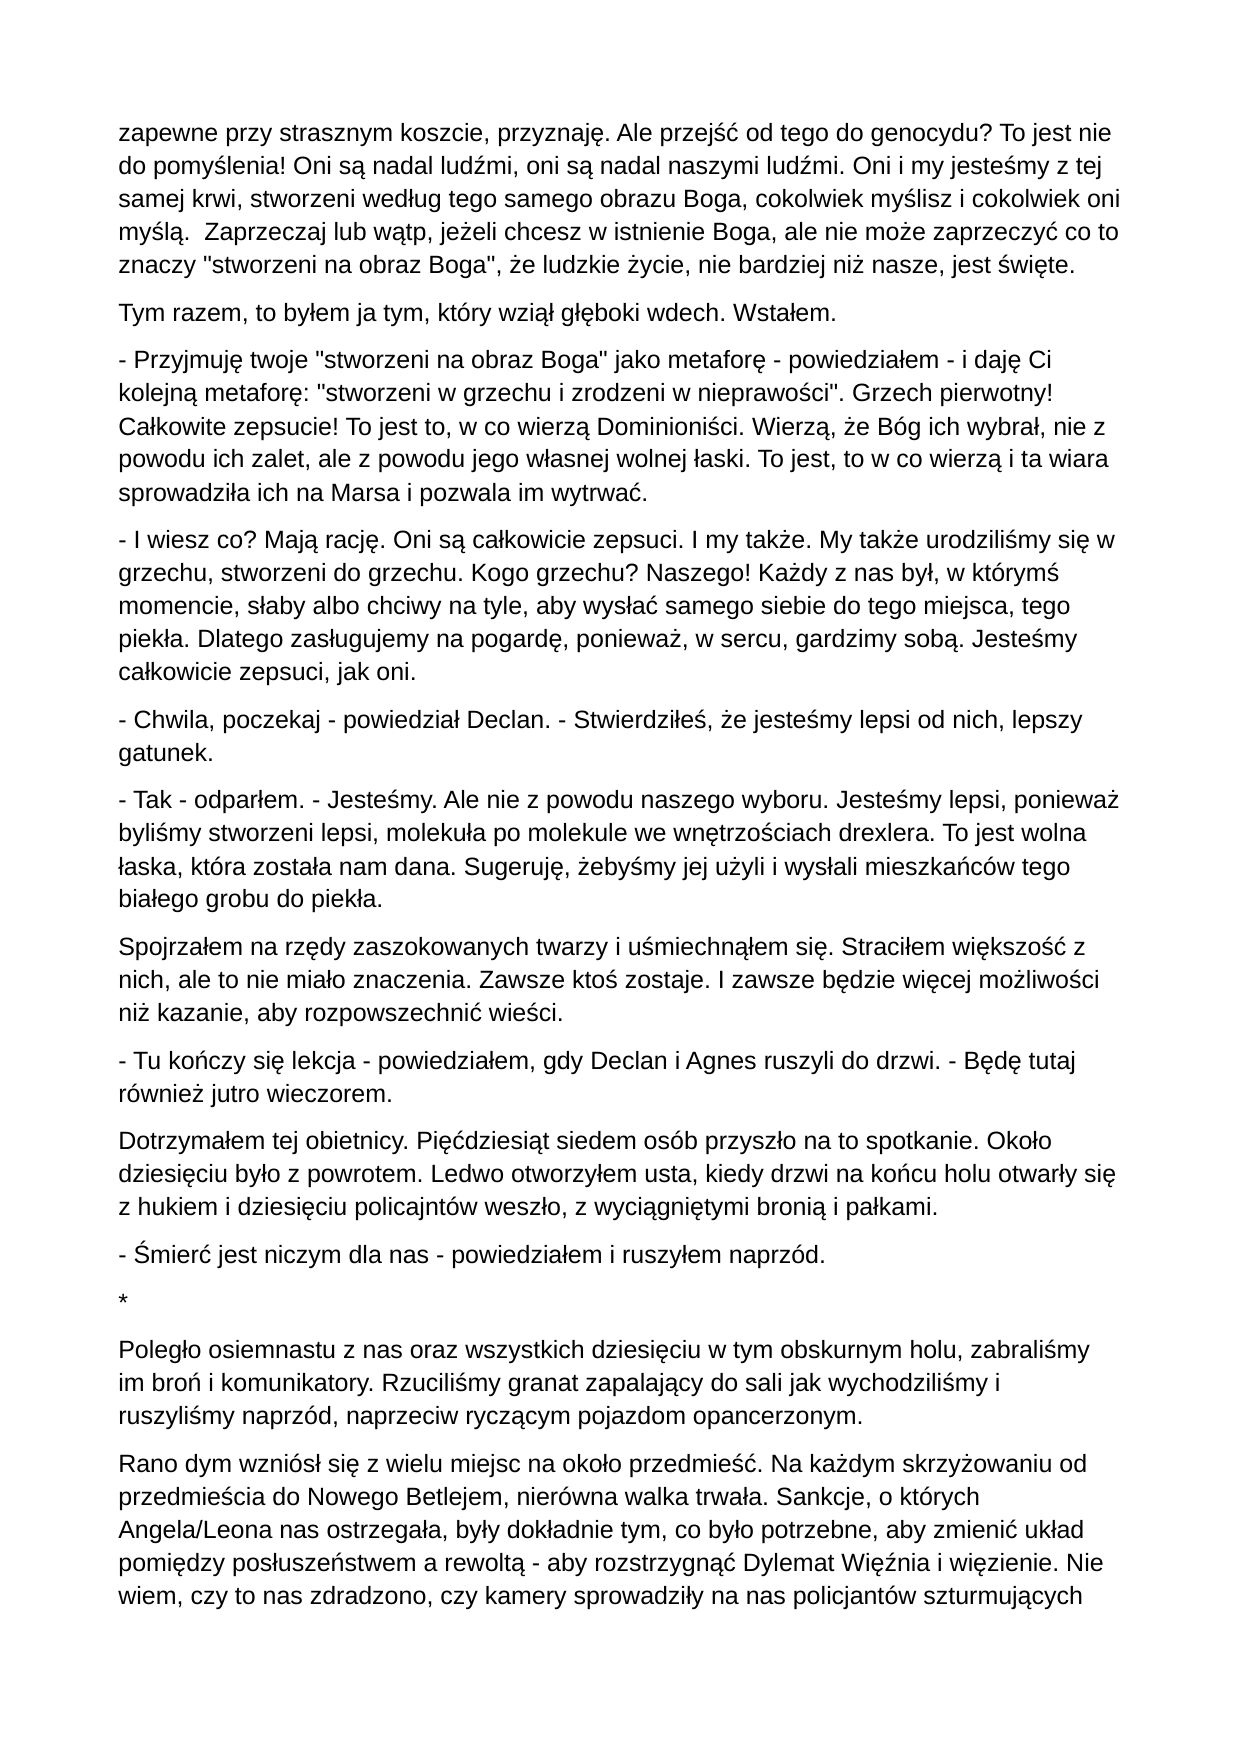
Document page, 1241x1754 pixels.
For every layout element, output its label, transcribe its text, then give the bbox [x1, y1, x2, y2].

text Tym razem, to byłem ja tym, który wziął głęboki wdech. Wstałem. [118, 298, 1122, 327]
text - Tu kończy się lekcja - powiedziałem, gdy Declan i Agnes ruszyli do drzwi. - Będę tutaj również jutro wieczorem. [118, 1046, 1122, 1107]
text zapewne przy strasznym koszcie, przyznaję. Ale przejść od tego do genocydu? To jest nie do pomyślenia! Oni są nadal ludźmi, oni są nadal naszymi ludźmi. Oni i my jesteśmy z tej samej krwi, stworzeni według tego samego obrazu Boga, cokolwiek myślisz i cokolwiek oni myślą. Zaprzeczaj lub wątp, jeżeli chcesz w istnienie Boga, ale nie może zaprzeczyć co to znaczy "stworzeni na obraz Boga", że ludzkie życie, nie bardziej niż nasze, jest święte. [118, 118, 1122, 279]
text Dotrzymałem tej obietnicy. Pięćdziesiąt siedem osób przyszło na to spotkanie. Około dziesięciu było z powrotem. Ledwo otworzyłem usta, kiedy drzwi na końcu holu otwarły się z hukiem i dziesięciu policajntów weszło, z wyciągniętymi bronią i pałkami. [118, 1126, 1122, 1221]
text * [118, 1288, 1122, 1316]
text - Tak - odparłem. - Jesteśmy. Ale nie z powodu naszego wyboru. Jesteśmy lepsi, ponieważ byliśmy stworzeni lepsi, molekuła po molekule we wnętrzościach drexlera. To jest wolna łaska, która została nam dana. Sugeruję, żebyśmy jej użyli i wysłali mieszkańców tego białego grobu do piekła. [118, 785, 1122, 913]
text - Przyjmuję twoje "stworzeni na obraz Boga" jako metaforę - powiedziałem - i daję Ci kolejną metaforę: "stworzeni w grzechu i zrodzeni w nieprawości". Grzech pierwotny! Całkowite zepsucie! To jest to, w co wierzą Dominioniści. Wierzą, że Bóg ich wybrał, nie z powodu ich zalet, ale z powodu jego własnej wolnej łaski. To jest, to w co wierzą i ta wiara sprowadziła ich na Marsa i pozwala im wytrwać. [118, 345, 1122, 506]
text - Chwila, poczekaj - powiedział Declan. - Stwierdziłeś, że jesteśmy lepsi od nich, lepszy gatunek. [118, 705, 1122, 767]
text - Śmierć jest niczym dla nas - powiedziałem i ruszyłem naprzód. [118, 1240, 1122, 1269]
text Spojrzałem na rzędy zaszokowanych twarzy i uśmiechnąłem się. Straciłem większość z nich, ale to nie miało znaczenia. Zawsze ktoś zostaje. I zawsze będzie więcej możliwości niż kazanie, aby rozpowszechnić wieści. [118, 932, 1122, 1027]
text Rano dym wzniósł się z wielu miejsc na około przedmieść. Na każdym skrzyżowaniu od przedmieścia do Nowego Betlejem, nierówna walka trwała. Sankcje, o których Angela/Leona nas ostrzegała, były dokładnie tym, co było potrzebne, aby zmienić układ pomiędzy posłuszeństwem a rewoltą - aby rozstrzygnąć Dylemat Więźnia i więzienie. Nie wiem, czy to nas zdradzono, czy kamery sprowadziły na nas policjantów szturmujących [118, 1449, 1122, 1610]
text - I wiesz co? Mają rację. Oni są całkowicie zepsuci. I my także. My także urodziliśmy się w grzechu, stworzeni do grzechu. Kogo grzechu? Naszego! Każdy z nas był, w którymś momencie, słaby albo chciwy na tyle, aby wysłać samego siebie do tego miejsca, tego piekła. Dlatego zasługujemy na pogardę, ponieważ, w sercu, gardzimy sobą. Jesteśmy całkowicie zepsuci, jak oni. [118, 525, 1122, 686]
text Poległo osiemnastu z nas oraz wszystkich dziesięciu w tym obskurnym holu, zabraliśmy im broń i komunikatory. Rzuciliśmy granat zapalający do sali jak wychodziliśmy i ruszyliśmy naprzód, naprzeciw ryczącym pojazdom opancerzonym. [118, 1335, 1122, 1430]
